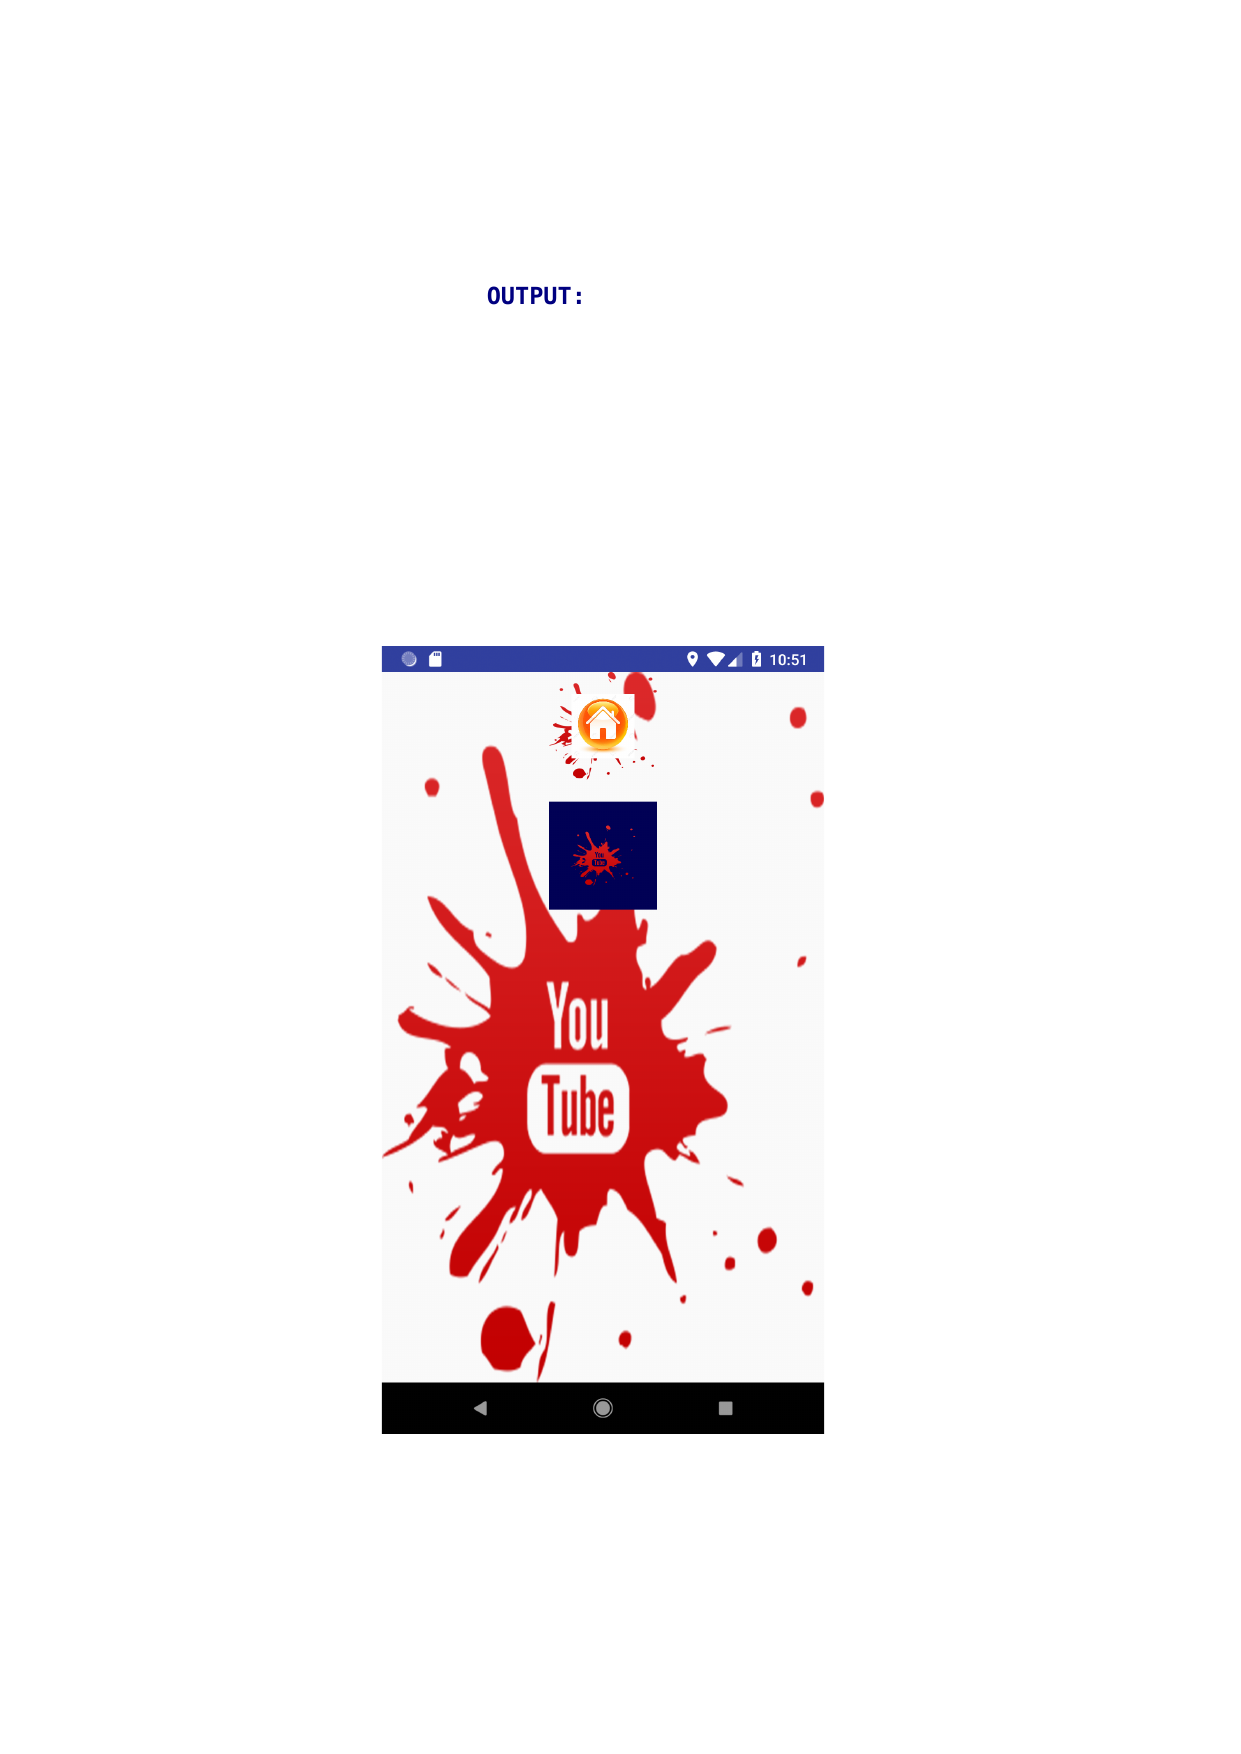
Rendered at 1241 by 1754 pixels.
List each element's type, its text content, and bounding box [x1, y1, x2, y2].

text OUTPUT: [118, 282, 1122, 310]
picture [381, 646, 825, 1434]
